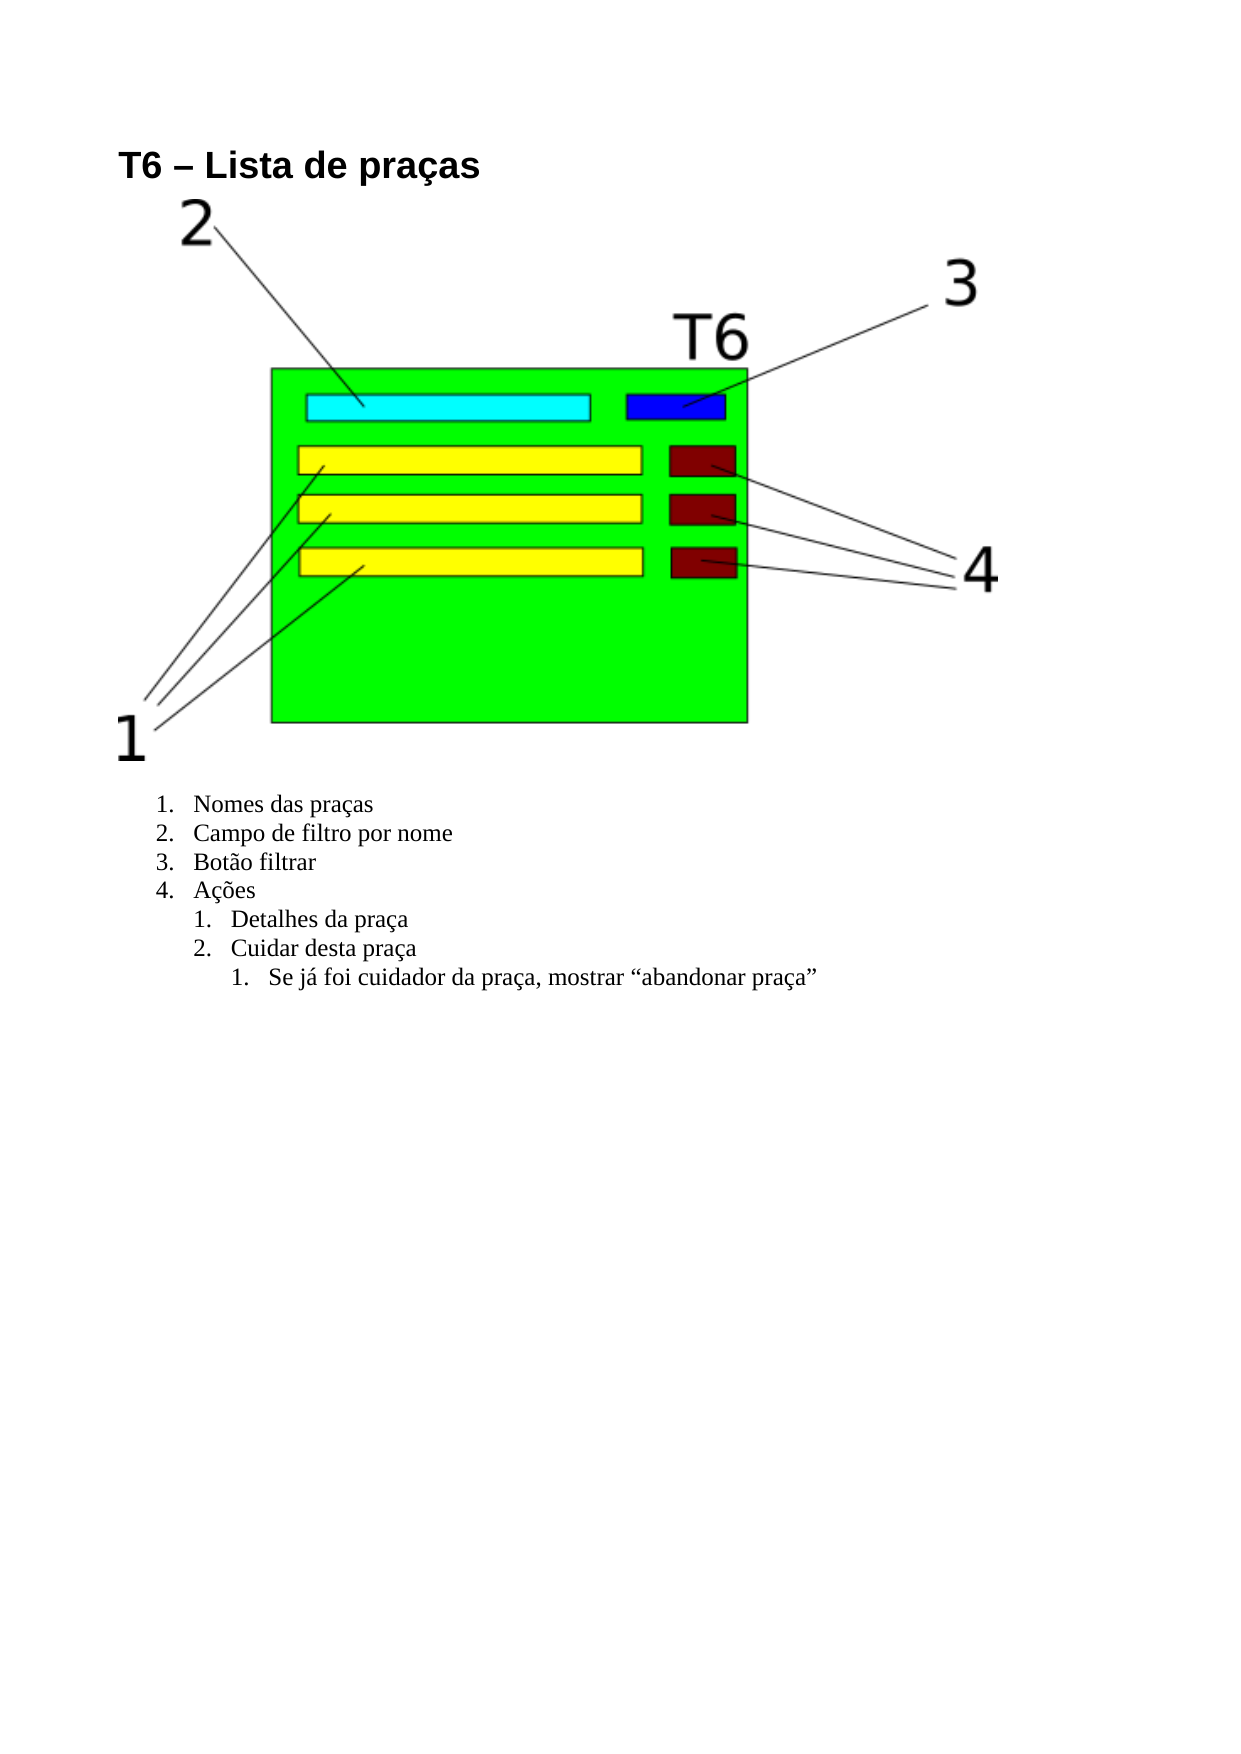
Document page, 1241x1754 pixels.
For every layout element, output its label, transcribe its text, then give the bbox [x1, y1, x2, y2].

subtitle T6 – Lista de praças [118, 143, 1122, 187]
list Se já foi cuidador da praça, mostrar “abandonar praça” [231, 962, 1122, 991]
list Ações [156, 876, 1122, 904]
list Campo de filtro por nome [156, 818, 1122, 847]
picture [118, 199, 998, 761]
list Botão filtrar [156, 847, 1122, 876]
list Detalhes da praça [193, 904, 1122, 933]
list Cuidar desta praça [193, 933, 1122, 962]
list Nomes das praças [156, 789, 1122, 818]
